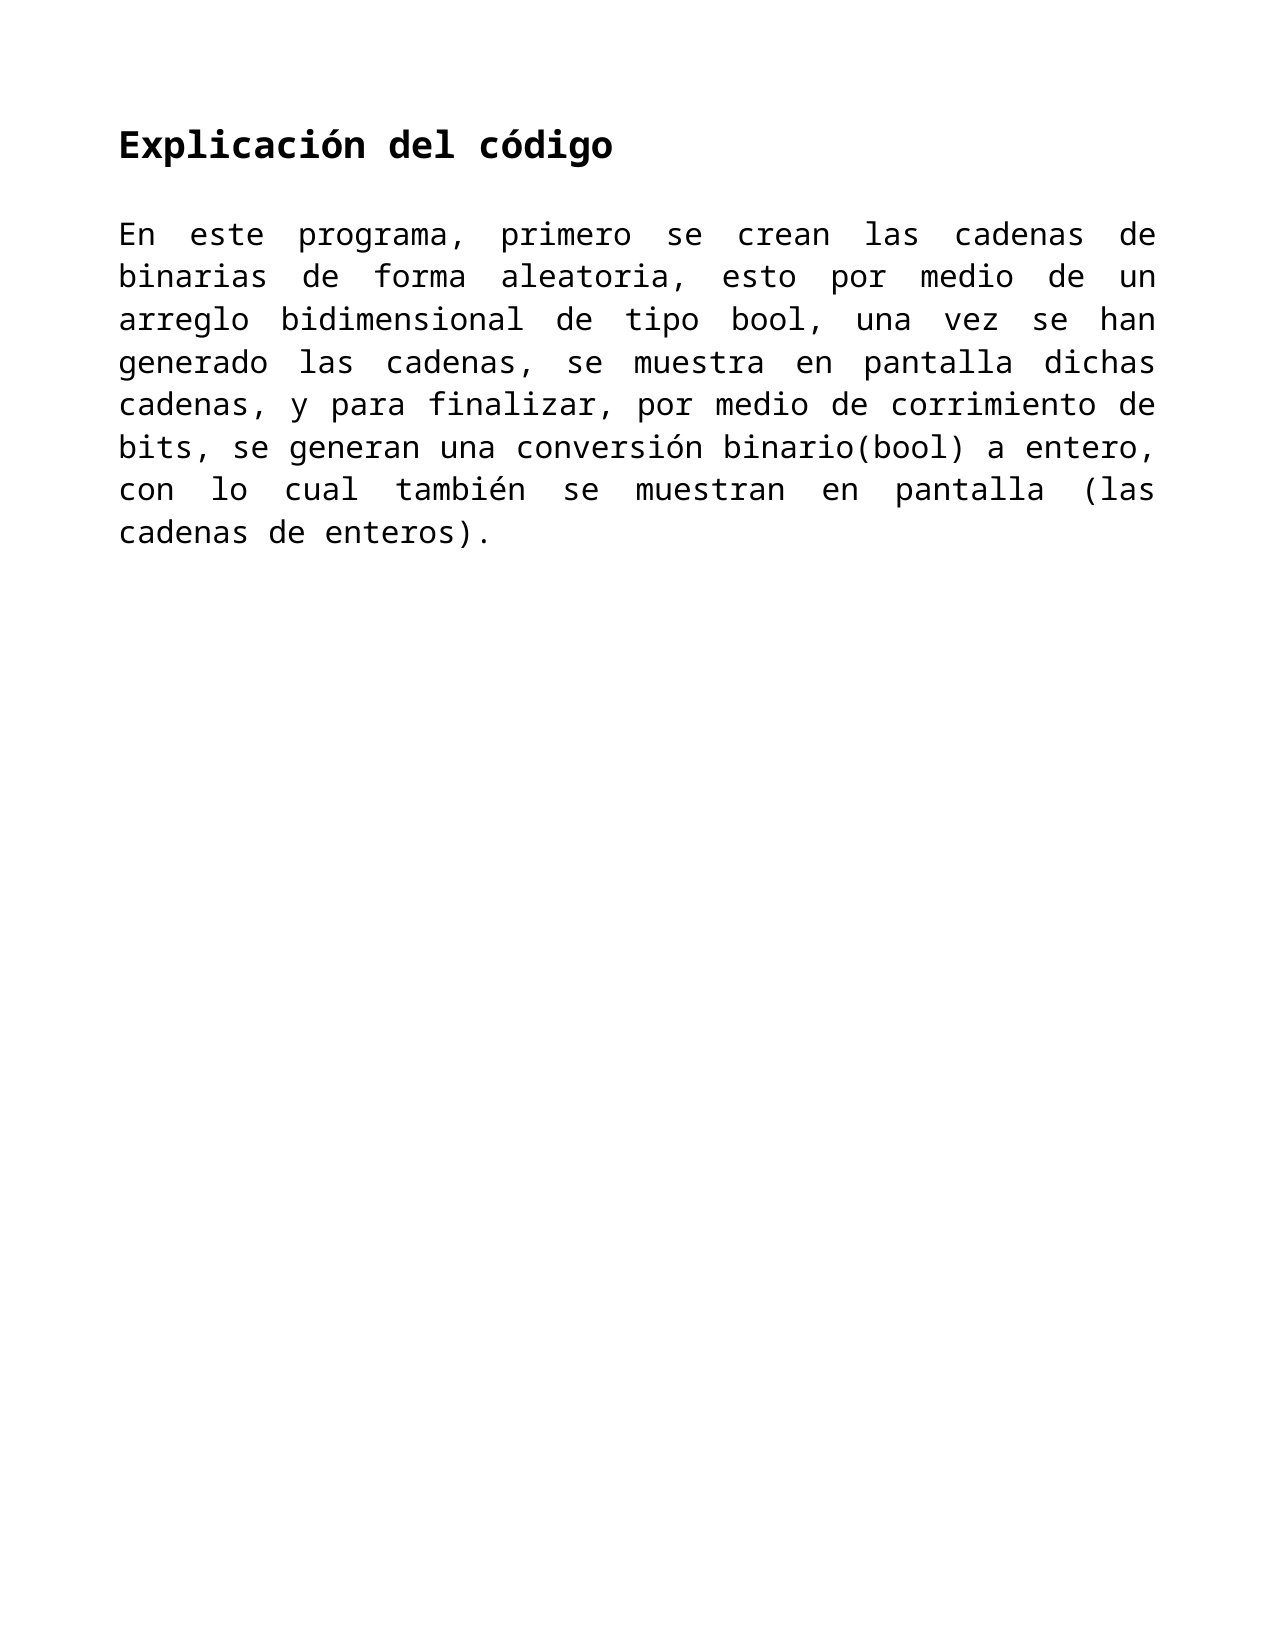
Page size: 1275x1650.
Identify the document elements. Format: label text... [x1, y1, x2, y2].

text En este programa, primero se crean las cadenas de binarias de forma aleatoria, esto por medio de un arreglo bidimensional de tipo bool, una vez se han generado las cadenas, se muestra en pantalla dichas cadenas, y para finalizar, por medio de corrimiento de bits, se generan una conversión binario(bool) a entero, con lo cual también se muestran en pantalla (las cadenas de enteros). [118, 212, 1157, 553]
text Explicación del código [118, 118, 1157, 169]
